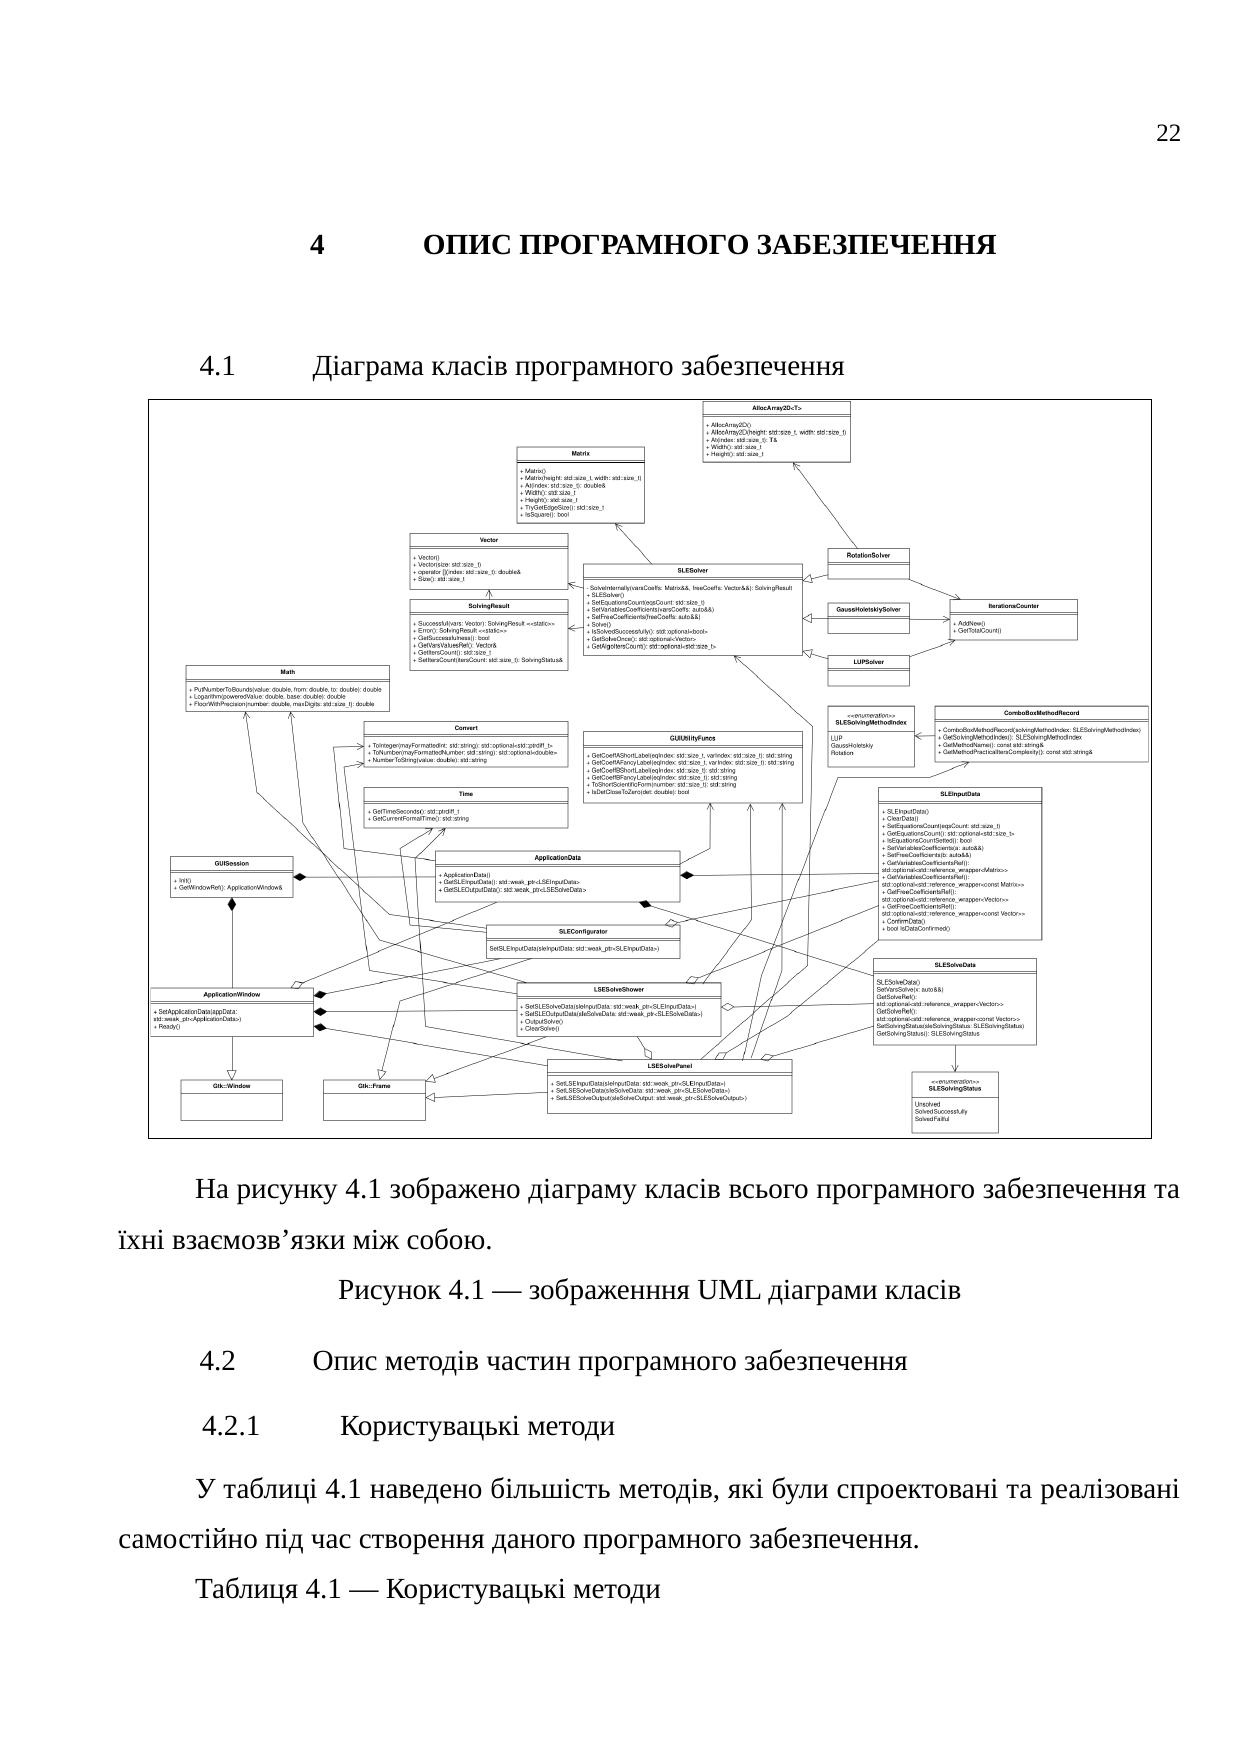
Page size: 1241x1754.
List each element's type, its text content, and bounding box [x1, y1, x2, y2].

subtitle ОПИС ПРОГРАМНОГО ЗАБЕЗПЕЧЕННЯ [118, 227, 1181, 261]
subtitle Діаграма класів програмного забезпечення [192, 348, 1181, 382]
text На рисунку 4.1 зображено діаграму класів всього програмного забезпечення та їхні взаємозв’язки між собою. [118, 399, 1181, 1255]
text Рисунок 4.1 — зображенння UML діаграми класів [118, 1272, 1181, 1306]
text У таблиці 4.1 наведено більшість методів, які були спроектовані та реалізовані самостійно під час створення даного програмного забезпечення. [118, 1471, 1181, 1555]
text Таблиця 4.1 — Користувацькі методи [118, 1572, 1181, 1605]
subtitle Користувацькі методи [118, 1408, 1181, 1442]
subtitle Опис методів частин програмного забезпечення [192, 1343, 1181, 1377]
picture [150, 401, 1149, 1135]
